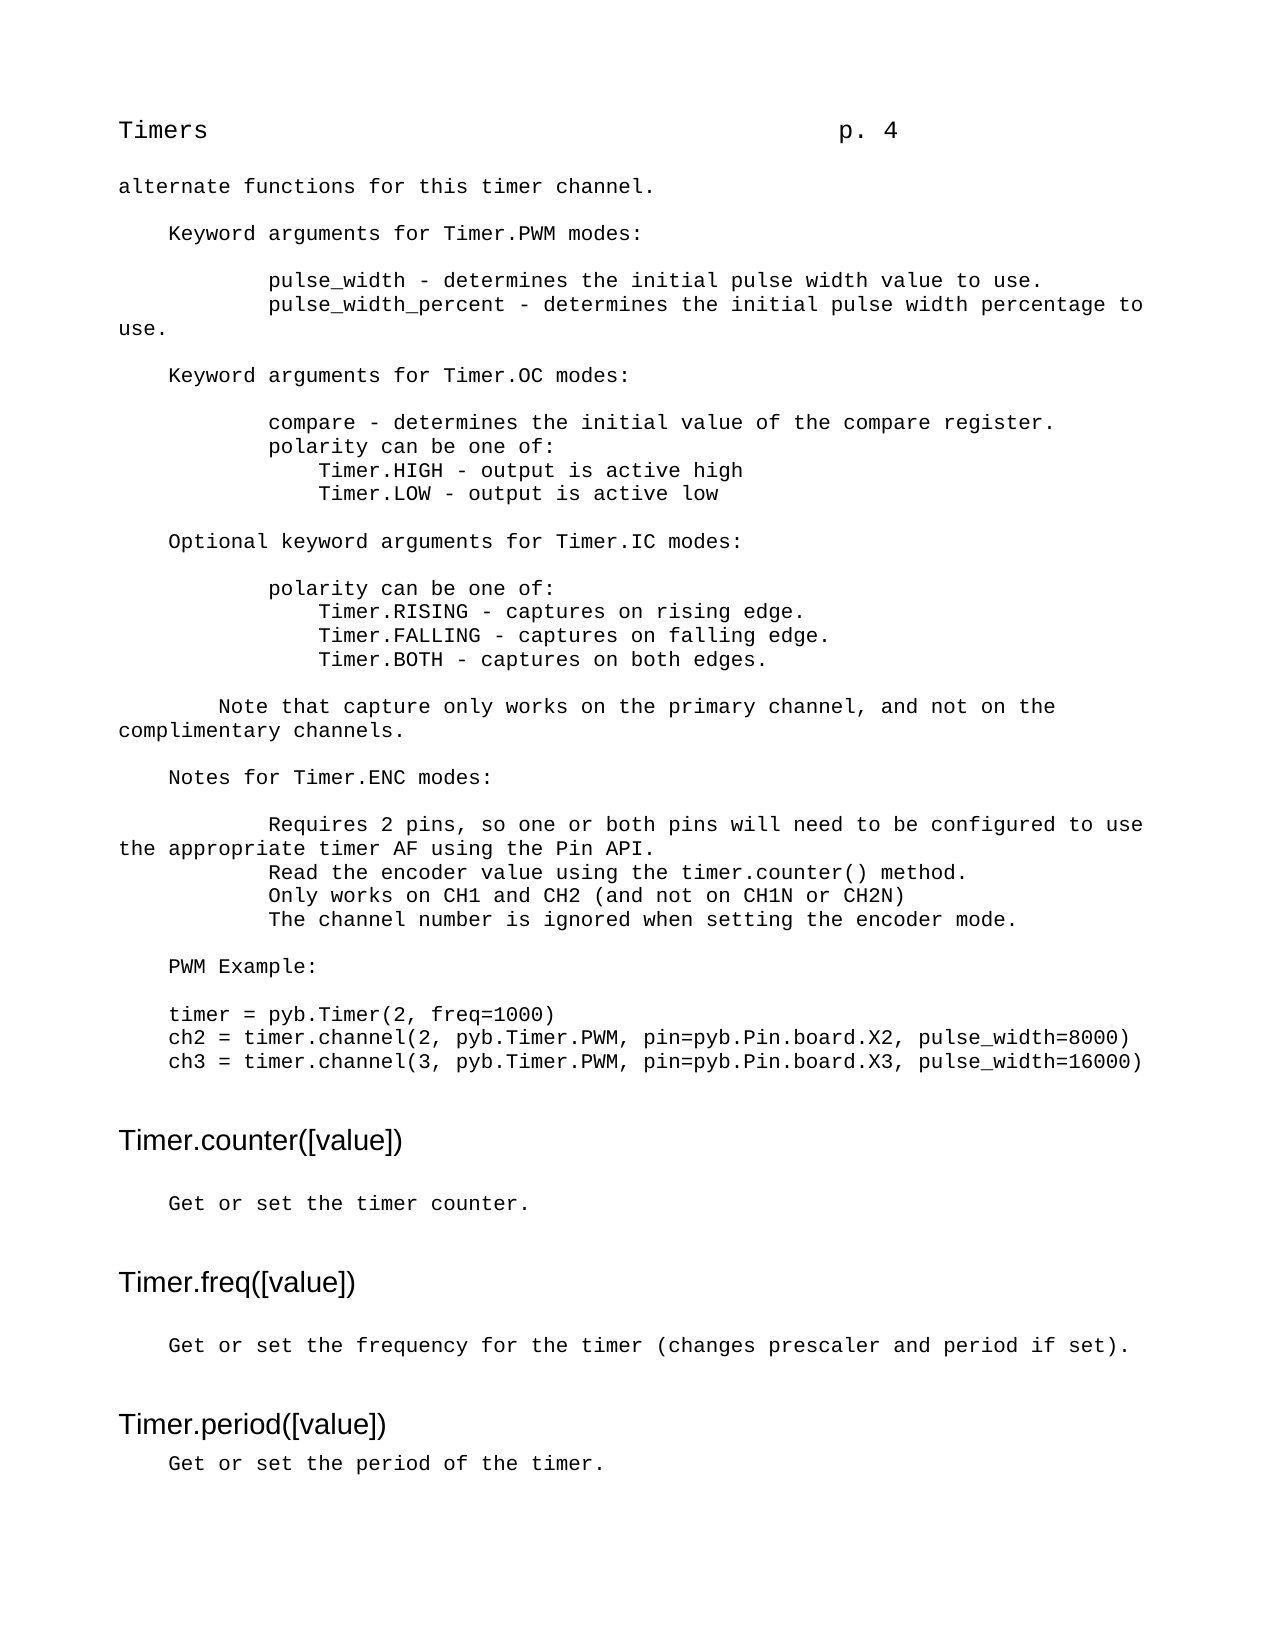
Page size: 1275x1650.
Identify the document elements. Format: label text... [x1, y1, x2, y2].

text Get or set the period of the timer. [118, 1453, 1157, 1477]
text ch2 = timer.channel(2, pyb.Timer.PWM, pin=pyb.Pin.board.X2, pulse_width=8000) [118, 1027, 1157, 1051]
text pulse_width - determines the initial pulse width value to use. [118, 271, 1157, 294]
text Timer.HIGH - output is active high [118, 460, 1157, 483]
text Read the encoder value using the timer.counter() method. [118, 862, 1157, 885]
text Keyword arguments for Timer.PWM modes: [118, 223, 1157, 247]
text alternate functions for this timer channel. [118, 176, 1157, 199]
text Optional keyword arguments for Timer.IC modes: [118, 531, 1157, 554]
text Get or set the timer counter. [118, 1193, 1157, 1216]
text Only works on CH1 and CH2 (and not on CH1N or CH2N) [118, 885, 1157, 909]
text Keyword arguments for Timer.OC modes: [118, 365, 1157, 389]
text Notes for Timer.ENC modes: [118, 767, 1157, 791]
subtitle Timer.counter([value]) [118, 1123, 1157, 1157]
text Note that capture only works on the primary channel, and not on the complimentary channels. [118, 696, 1157, 743]
text Timer.BOTH - captures on both edges. [118, 649, 1157, 672]
subtitle Timer.freq([value]) [118, 1265, 1157, 1299]
text PWM Example: [118, 956, 1157, 980]
text compare - determines the initial value of the compare register. [118, 412, 1157, 436]
subtitle Timer.period([value]) [118, 1407, 1157, 1441]
text polarity can be one of: [118, 578, 1157, 602]
text Timer.RISING - captures on rising edge. [118, 602, 1157, 625]
text timer = pyb.Timer(2, freq=1000) [118, 1003, 1157, 1027]
text The channel number is ignored when setting the encoder mode. [118, 909, 1157, 933]
text Requires 2 pins, so one or both pins will need to be configured to use the appropriate timer AF using the Pin API. [118, 814, 1157, 862]
text polarity can be one of: [118, 436, 1157, 460]
text Timer.FALLING - captures on falling edge. [118, 625, 1157, 649]
text Timer.LOW - output is active low [118, 483, 1157, 507]
text ch3 = timer.channel(3, pyb.Timer.PWM, pin=pyb.Pin.board.X3, pulse_width=16000) [118, 1051, 1157, 1074]
text Get or set the frequency for the timer (changes prescaler and period if set). [118, 1335, 1157, 1358]
text pulse_width_percent - determines the initial pulse width percentage to use. [118, 294, 1157, 341]
